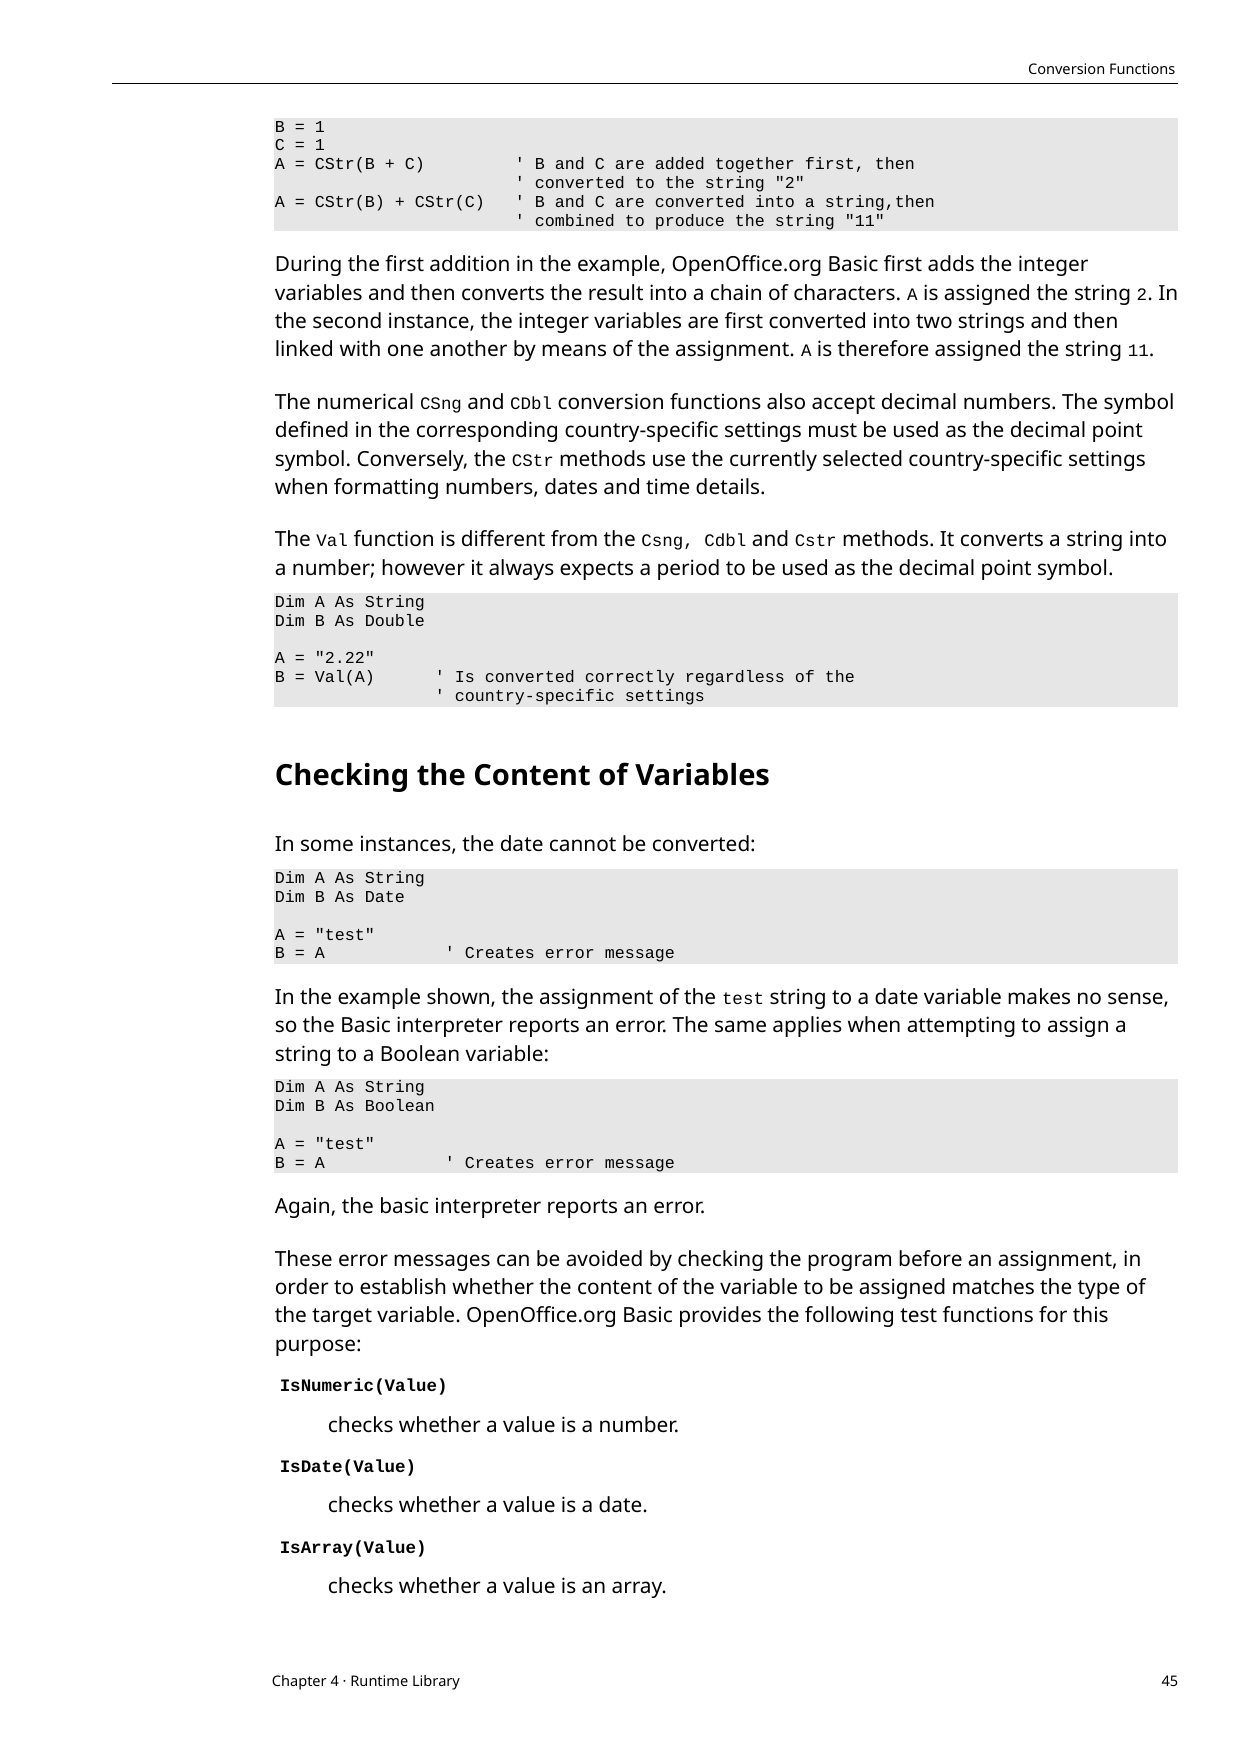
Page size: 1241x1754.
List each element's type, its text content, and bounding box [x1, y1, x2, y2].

text In some instances, the date cannot be converted: [274, 829, 1178, 858]
text Dim A As String Dim B As Double A = "2.22" B = Val(A) ' Is converted correctly regardless of the ' country-specific settings [274, 593, 1178, 707]
list checks whether a value is a date. [322, 1491, 1178, 1519]
text Again, the basic interpreter reports an error. [274, 1191, 1178, 1220]
list IsNumeric(Value) [274, 1369, 1178, 1398]
text In the example shown, the assignment of the test string to a date variable makes no sense, so the Basic interpreter reports an error. The same applies when attempting to assign a string to a Boolean variable: [274, 982, 1178, 1067]
list checks whether a value is a number. [322, 1410, 1178, 1438]
text During the first addition in the example, OpenOffice.org Basic first adds the integer variables and then converts the result into a chain of characters. A is assigned the string 2. In the second instance, the integer variables are first converted into two strings and then linked with one another by means of the assignment. A is therefore assigned the string 11. [274, 249, 1178, 363]
list checks whether a value is an array. [322, 1571, 1178, 1600]
text The Val function is different from the Csng, Cdbl and Cstr methods. It converts a string into a number; however it always expects a period to be used as the decimal point symbol. [274, 524, 1178, 581]
subtitle Checking the Content of Variables [274, 754, 1178, 793]
text These error messages can be avoided by checking the program before an assignment, in order to establish whether the content of the variable to be assigned matches the type of the target variable. OpenOffice.org Basic provides the following test functions for this purpose: [274, 1244, 1178, 1357]
list IsDate(Value) [274, 1450, 1178, 1479]
list IsArray(Value) [274, 1531, 1178, 1559]
text B = 1 C = 1 A = CStr(B + C) ' B and C are added together first, then ' converted to the string "2" A = CStr(B) + CStr(C) ' B and C are converted into a string,then ' combined to produce the string "11" [274, 118, 1178, 231]
text Dim A As String Dim B As Boolean A = "test" B = A ' Creates error message [274, 1079, 1178, 1173]
text The numerical CSng and CDbl conversion functions also accept decimal numbers. The symbol defined in the corresponding country-specific settings must be used as the decimal point symbol. Conversely, the CStr methods use the currently selected country-specific settings when formatting numbers, dates and time details. [274, 387, 1178, 501]
text Dim A As String Dim B As Date A = "test" B = A ' Creates error message [274, 869, 1178, 964]
